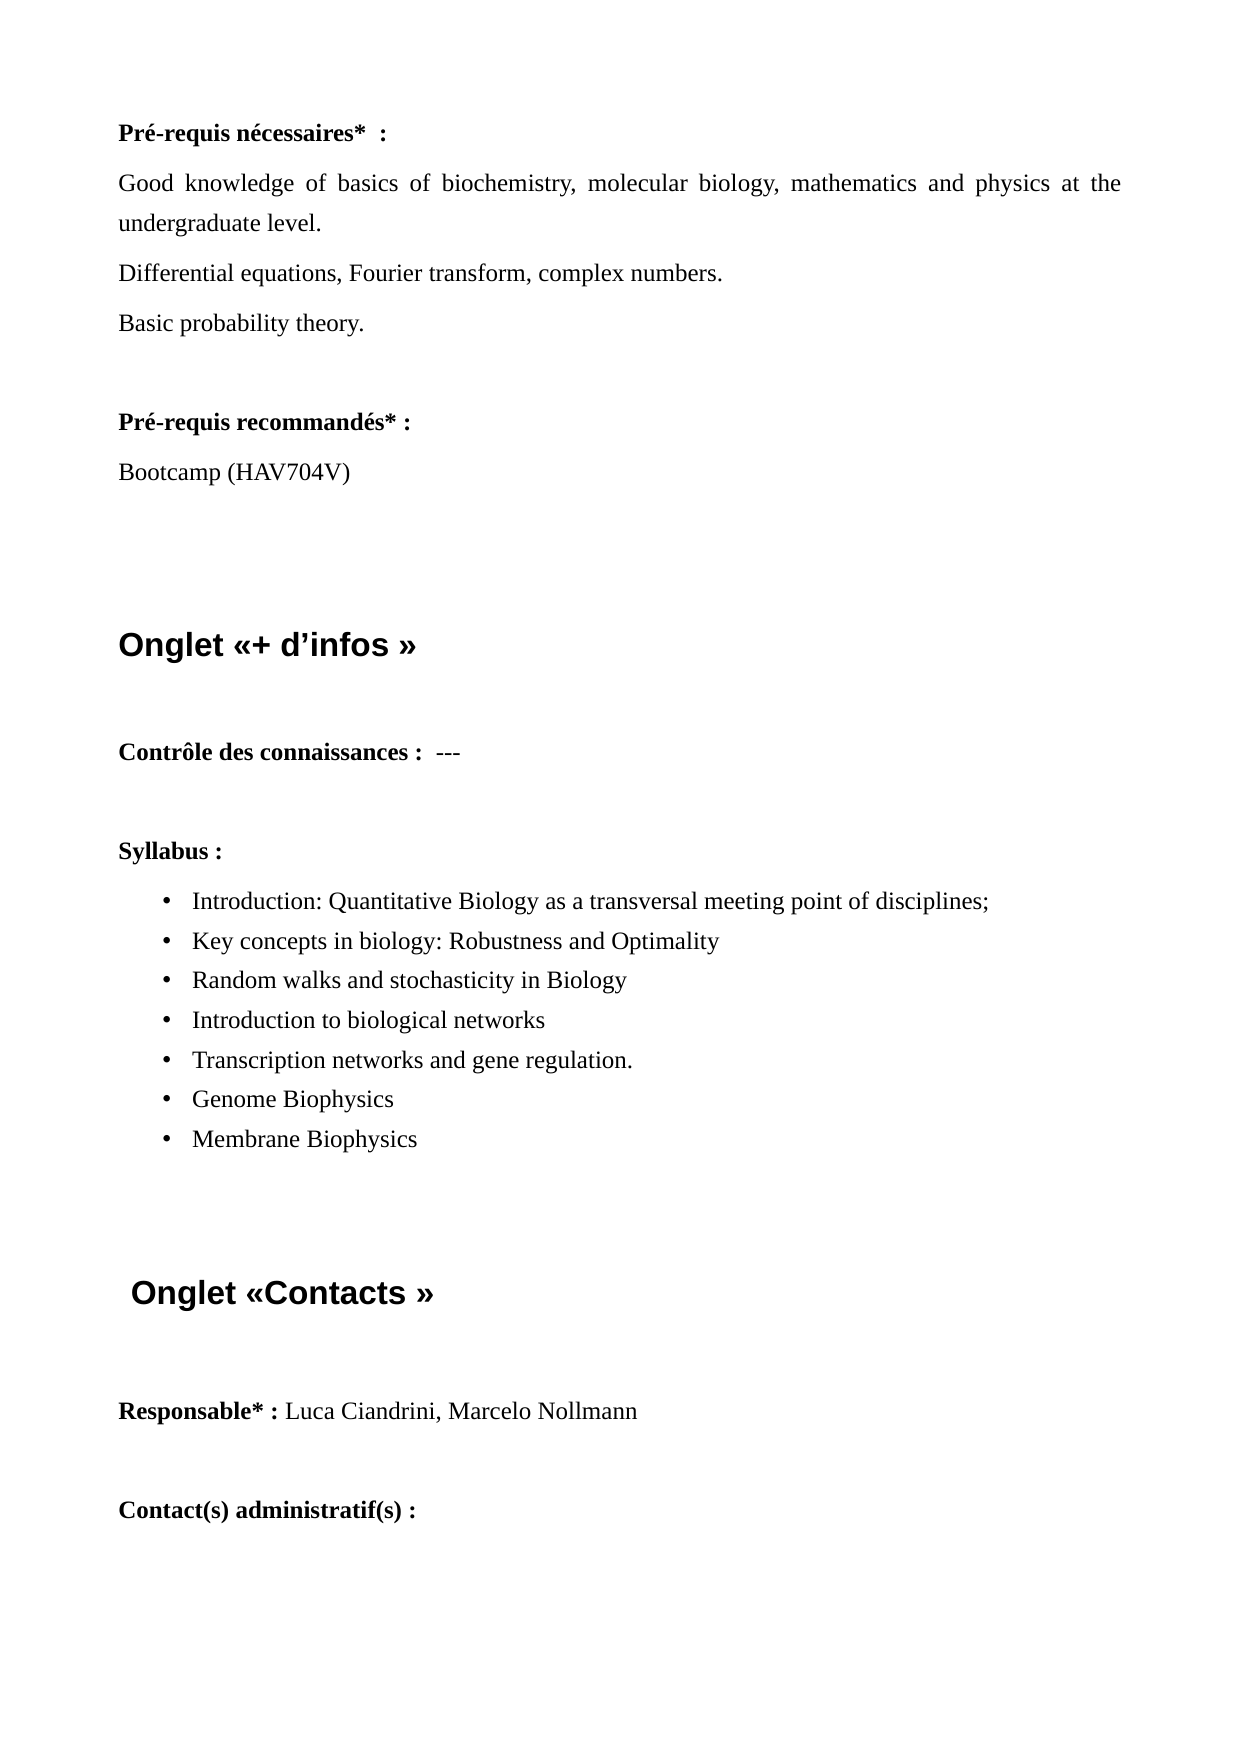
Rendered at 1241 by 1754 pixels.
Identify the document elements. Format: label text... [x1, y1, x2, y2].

list Transcription networks and gene regulation. [162, 1045, 1122, 1073]
text Contact(s) administratif(s) : [118, 1495, 1122, 1524]
list Introduction: Quantitative Biology as a transversal meeting point of disciplines; [162, 886, 1122, 915]
text Syllabus : [118, 836, 1122, 865]
text Differential equations, Fourier transform, complex numbers. [118, 258, 1122, 286]
list Key concepts in biology: Robustness and Optimality [162, 926, 1122, 955]
text Basic probability theory. [118, 308, 1122, 336]
text Pré-requis recommandés* : [118, 407, 1122, 436]
list Random walks and stochasticity in Biology [162, 966, 1122, 994]
text Pré-requis nécessaires* : [118, 118, 1122, 147]
text Bootcamp (HAV704V) [118, 457, 1122, 486]
list Genome Biophysics [162, 1084, 1122, 1113]
list Membrane Biophysics [162, 1124, 1122, 1153]
subtitle Onglet «Contacts » [118, 1257, 1122, 1315]
list Introduction to biological networks [162, 1005, 1122, 1034]
text Responsable* : Luca Ciandrini, Marcelo Nollmann [118, 1396, 1122, 1425]
text Contrôle des connaissances : --- [118, 737, 1122, 766]
subtitle Onglet «+ d’infos » [118, 625, 1122, 663]
text Good knowledge of basics of biochemistry, molecular biology, mathematics and physics at the undergraduate level. [118, 168, 1122, 236]
